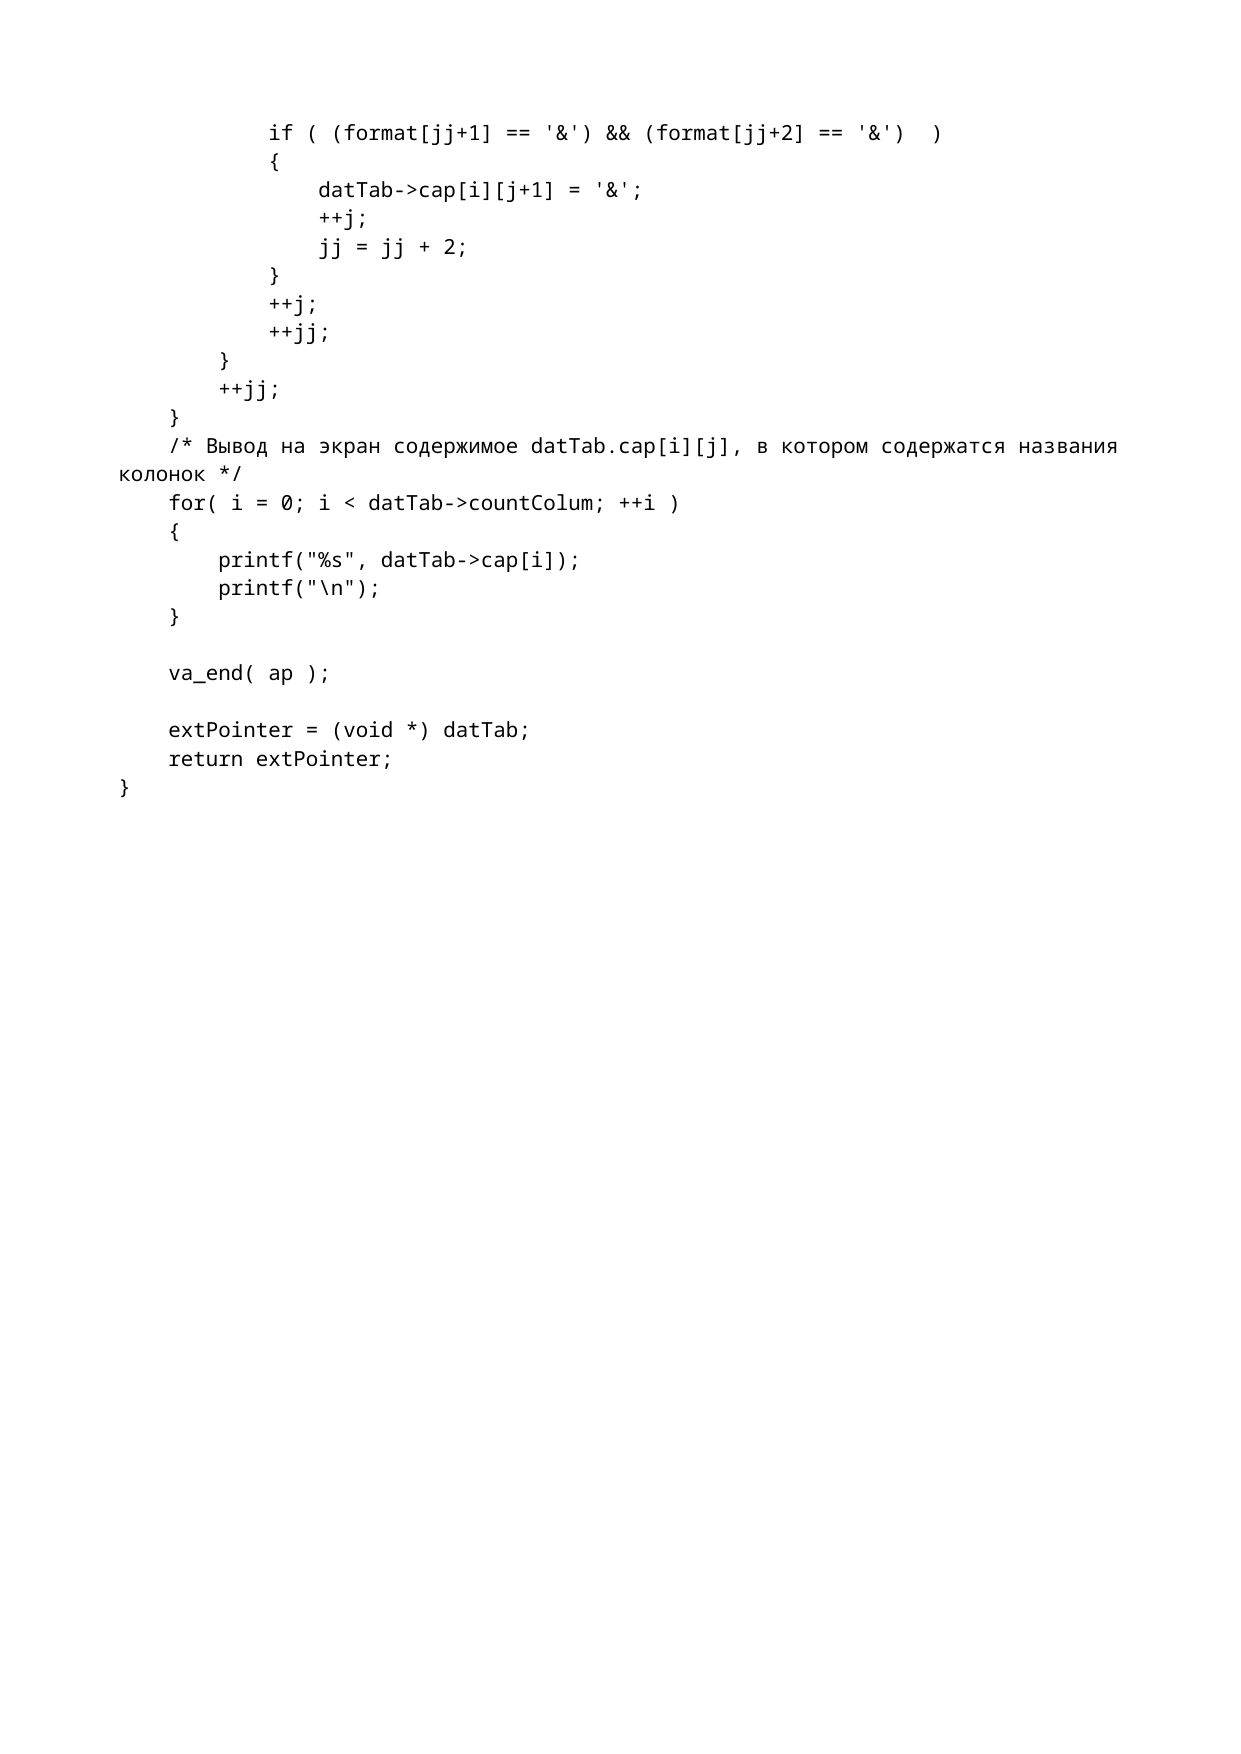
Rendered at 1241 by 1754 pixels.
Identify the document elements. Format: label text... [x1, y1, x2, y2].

text printf("%s", datTab->cap[i]); [118, 545, 1122, 573]
text ++jj; [118, 374, 1122, 402]
text for( i = 0; i < datTab->countColum; ++i ) [118, 488, 1122, 516]
text /* Вывод на экран содержимое datTab.cap[i][j], в котором содержатся названия колонок */ [118, 431, 1122, 488]
text } [118, 402, 1122, 431]
text { [118, 147, 1122, 175]
text } [118, 772, 1122, 801]
text if ( (format[jj+1] == '&') && (format[jj+2] == '&') ) [118, 118, 1122, 147]
text } [118, 602, 1122, 630]
text extPointer = (void *) datTab; [118, 715, 1122, 744]
text printf("\n"); [118, 573, 1122, 602]
text jj = jj + 2; [118, 232, 1122, 260]
text ++j; [118, 289, 1122, 317]
text } [118, 260, 1122, 289]
text ++jj; [118, 317, 1122, 346]
text } [118, 346, 1122, 374]
text va_end( ap ); [118, 658, 1122, 687]
text ++j; [118, 203, 1122, 232]
text { [118, 516, 1122, 545]
text datTab->cap[i][j+1] = '&'; [118, 175, 1122, 203]
text return extPointer; [118, 744, 1122, 772]
